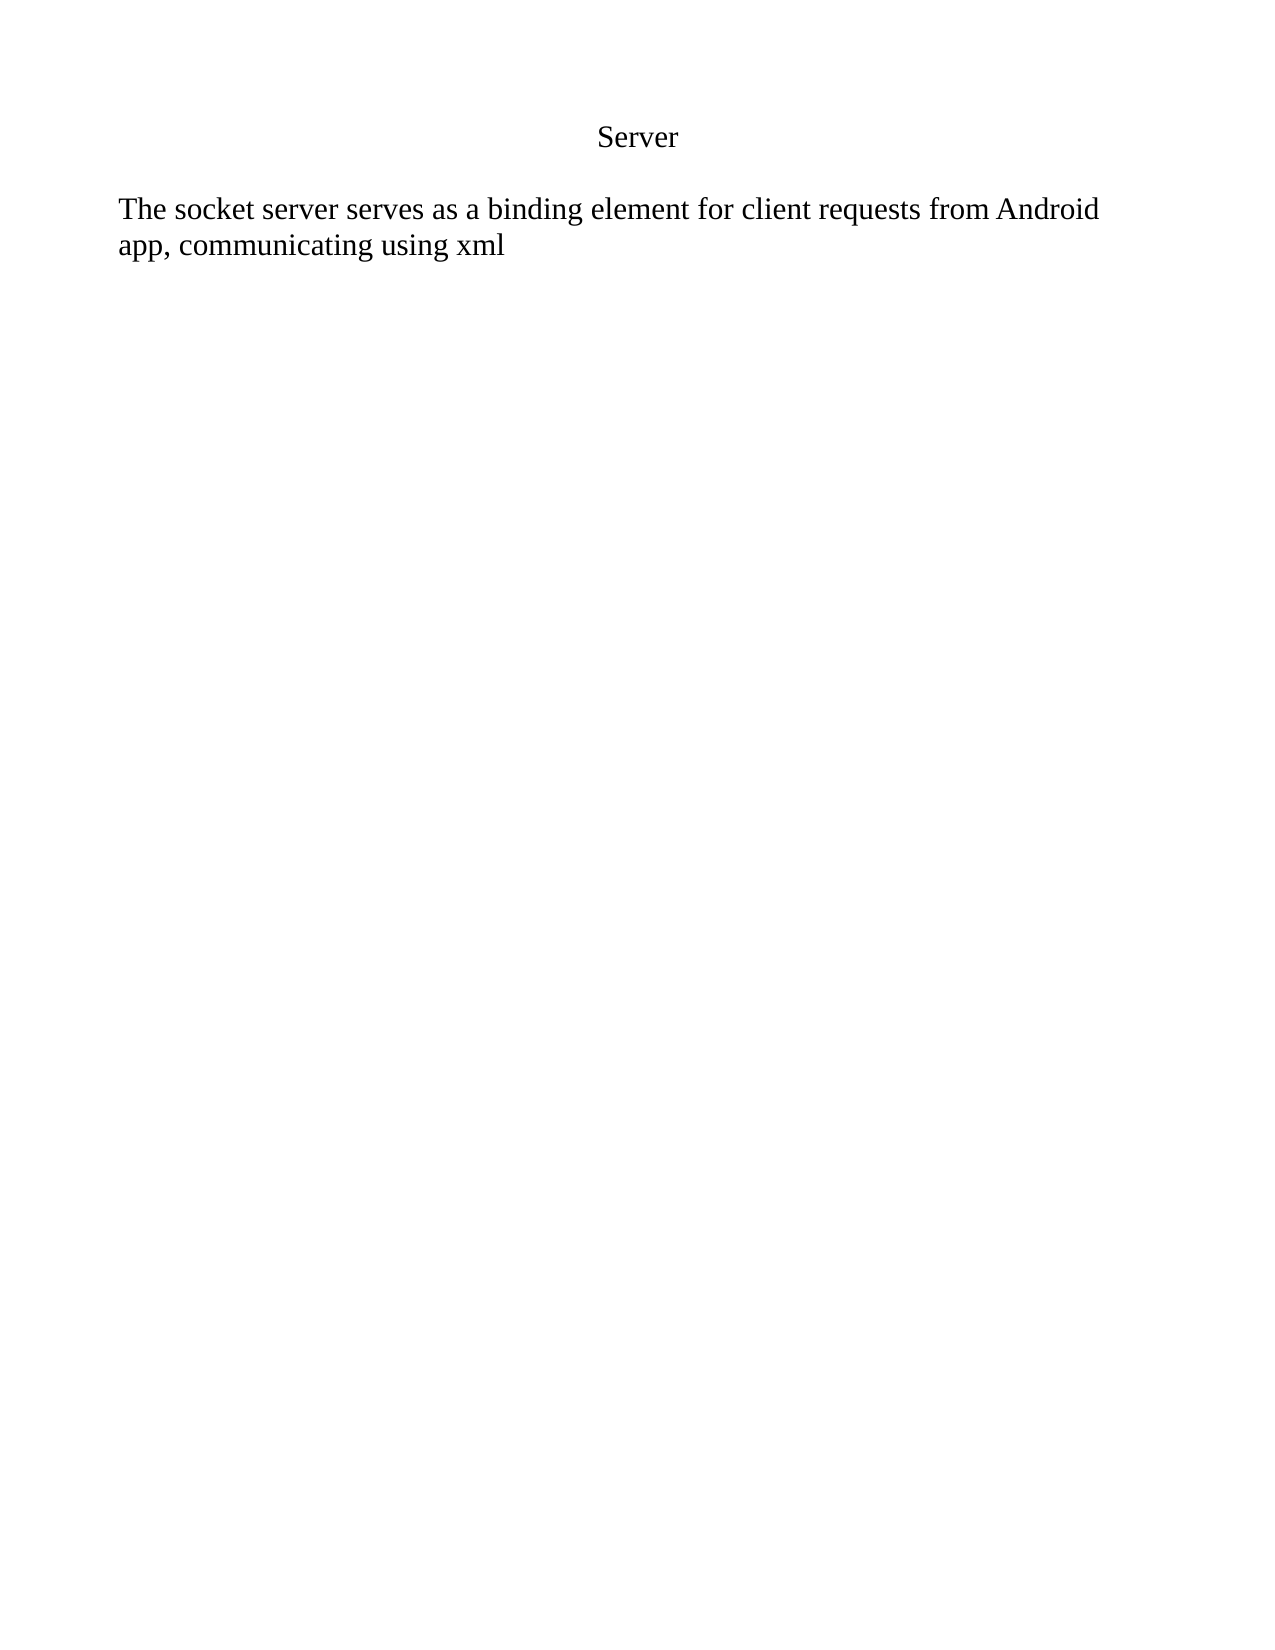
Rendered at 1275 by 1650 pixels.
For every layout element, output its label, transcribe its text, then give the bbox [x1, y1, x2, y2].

text The socket server serves as a binding element for client requests from Android app, communicating using xml [118, 190, 1157, 262]
text Server [118, 118, 1157, 154]
